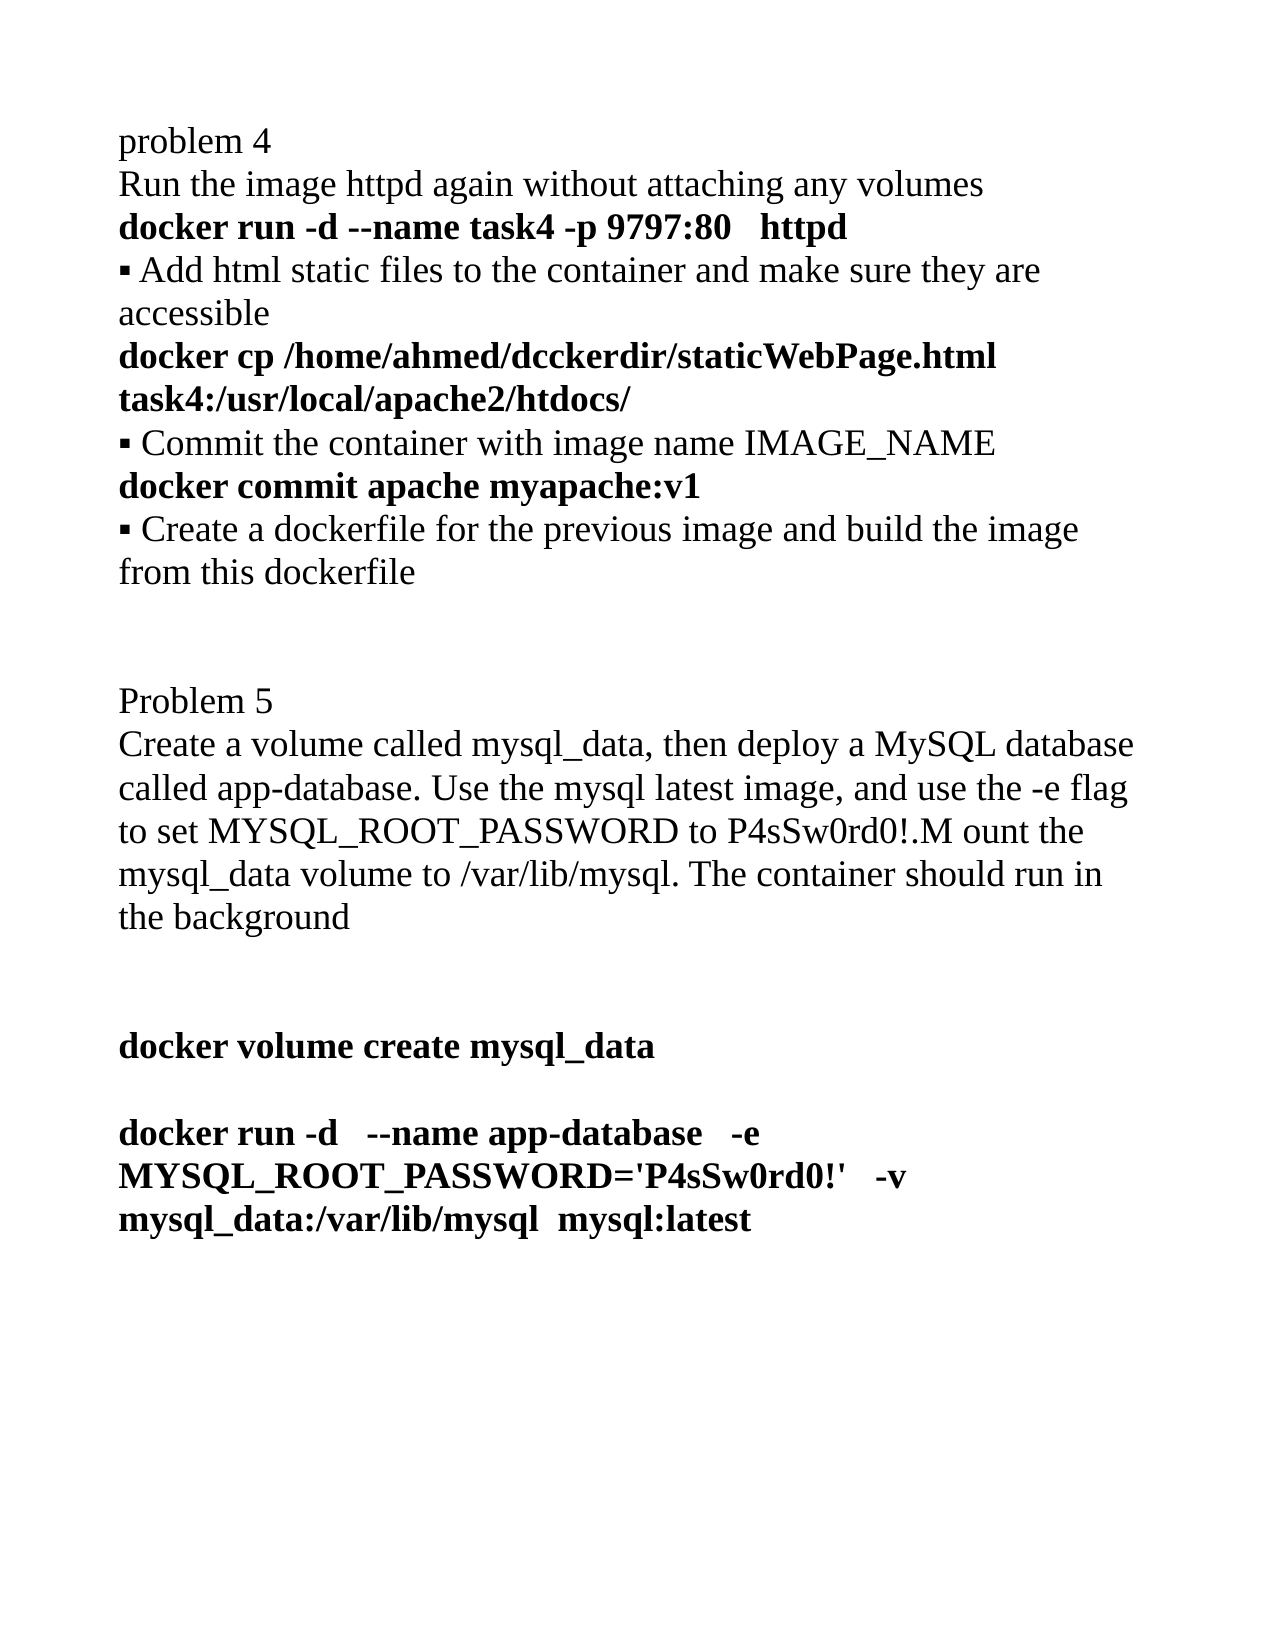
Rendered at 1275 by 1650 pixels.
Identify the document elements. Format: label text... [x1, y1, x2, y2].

text docker run -d --name app-database -e MYSQL_ROOT_PASSWORD='P4sSw0rd0!' -v mysql_data:/var/lib/mysql mysql:latest [118, 1110, 1157, 1239]
text docker cp /home/ahmed/dcckerdir/staticWebPage.html [118, 334, 1157, 377]
text docker run -d --name task4 -p 9797:80 httpd [118, 204, 1157, 247]
text ▪ Create a dockerfile for the previous image and build the image from this dockerfile [118, 506, 1157, 592]
text ▪ Commit the container with image name IMAGE_NAME [118, 420, 1157, 463]
text docker volume create mysql_data [118, 1024, 1157, 1067]
text Run the image httpd again without attaching any volumes [118, 161, 1157, 204]
text problem 4 [118, 118, 1157, 161]
text ▪ Add html static files to the container and make sure they are accessible [118, 247, 1157, 334]
text docker commit apache myapache:v1 [118, 463, 1157, 506]
text Problem 5 [118, 679, 1157, 722]
text task4:/usr/local/apache2/htdocs/ [118, 377, 1157, 420]
text Create a volume called mysql_data, then deploy a MySQL database called app-database. Use the mysql latest image, and use the -e flag to set MYSQL_ROOT_PASSWORD to P4sSw0rd0!.M ount the mysql_data volume to /var/lib/mysql. The container should run in the background [118, 722, 1157, 937]
